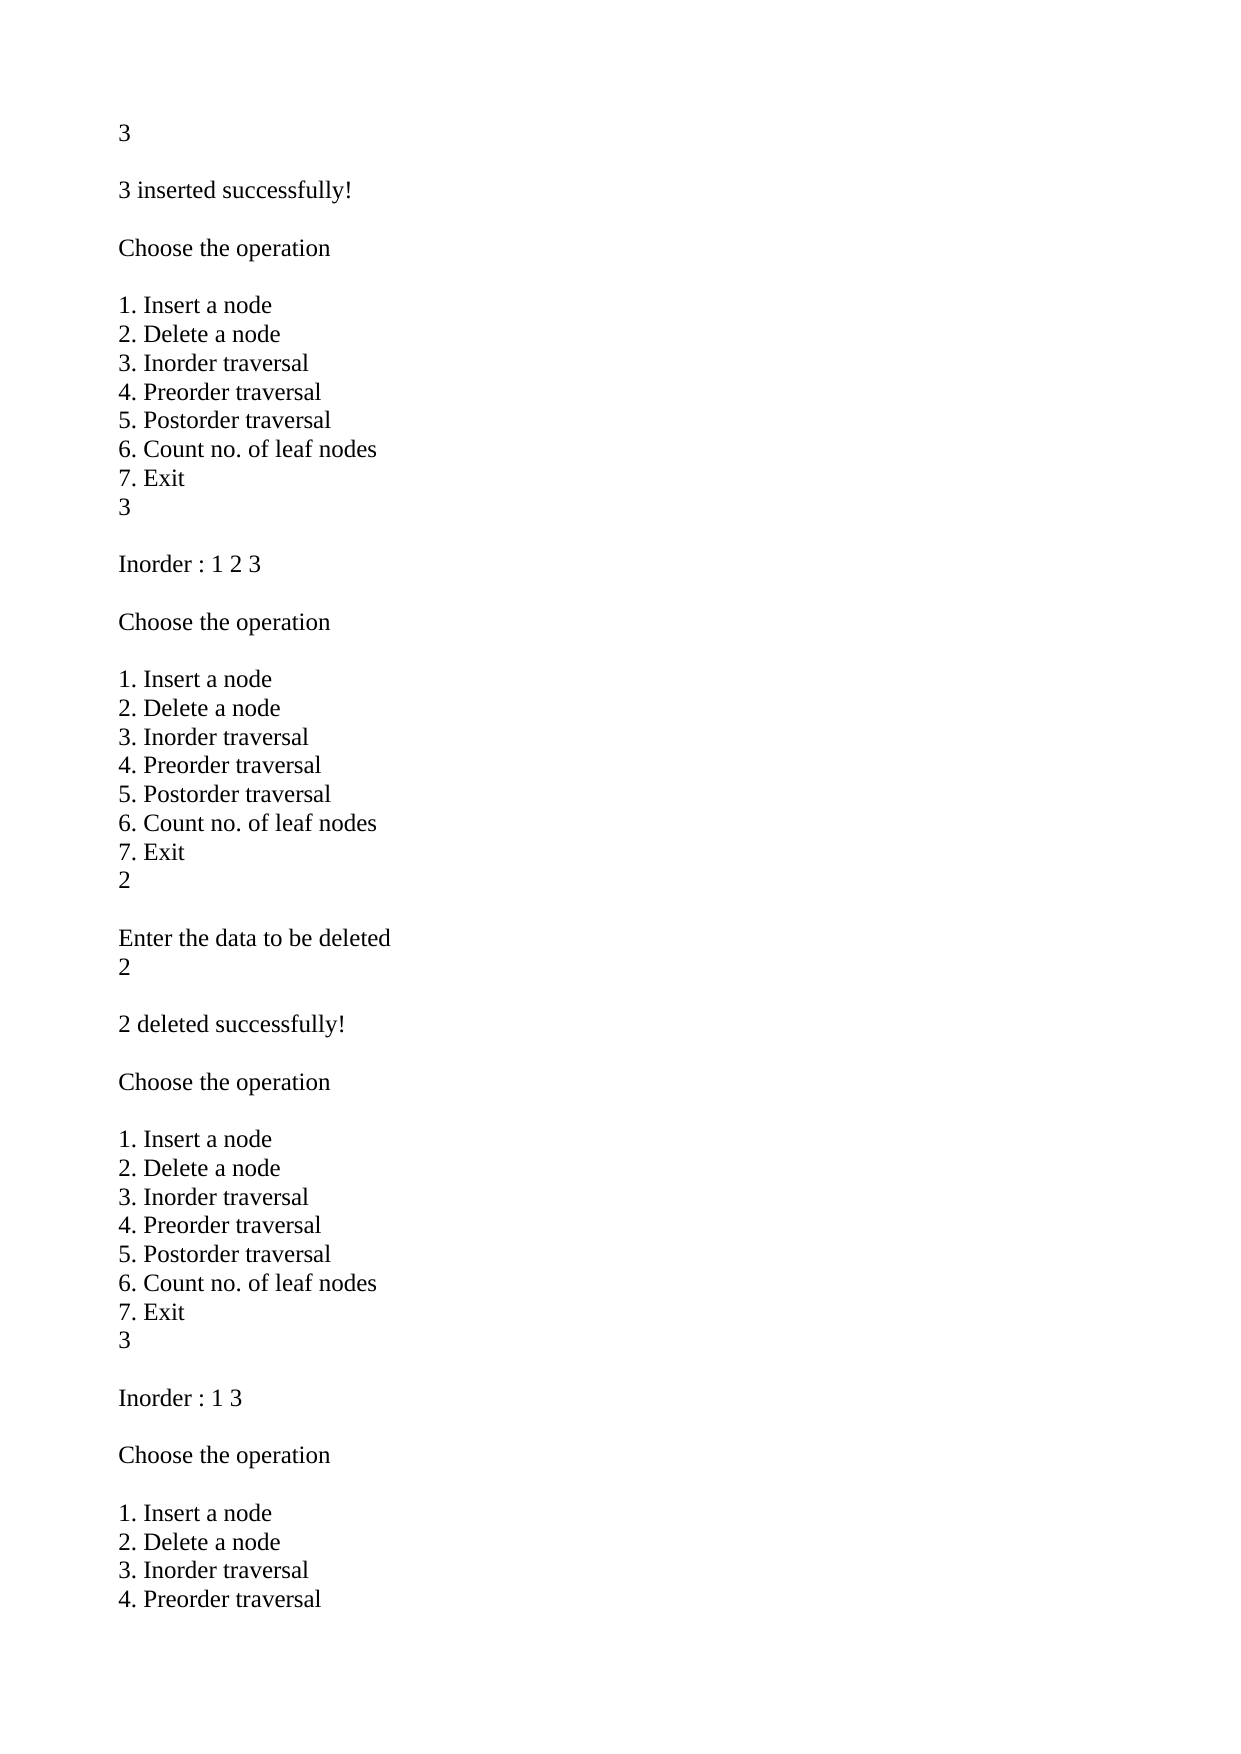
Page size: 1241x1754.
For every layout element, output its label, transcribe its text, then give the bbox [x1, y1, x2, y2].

text 3. Inorder traversal [118, 1556, 1122, 1584]
text 5. Postorder traversal [118, 406, 1122, 434]
text 7. Exit [118, 463, 1122, 492]
text Inorder : 1 3 [118, 1383, 1122, 1412]
text Inorder : 1 2 3 [118, 549, 1122, 578]
text 2. Delete a node [118, 1153, 1122, 1182]
text 2. Delete a node [118, 693, 1122, 722]
text 3 [118, 1326, 1122, 1354]
text 2. Delete a node [118, 1527, 1122, 1556]
text 1. Insert a node [118, 664, 1122, 693]
text 3 [118, 492, 1122, 521]
text 1. Insert a node [118, 291, 1122, 319]
text 6. Count no. of leaf nodes [118, 1268, 1122, 1297]
text 2 deleted successfully! [118, 1009, 1122, 1038]
text 2 [118, 952, 1122, 981]
text 5. Postorder traversal [118, 779, 1122, 808]
text 6. Count no. of leaf nodes [118, 808, 1122, 837]
text 1. Insert a node [118, 1498, 1122, 1527]
text 2 [118, 866, 1122, 894]
text 5. Postorder traversal [118, 1239, 1122, 1268]
text Choose the operation [118, 1441, 1122, 1469]
text 3. Inorder traversal [118, 1182, 1122, 1211]
text 3. Inorder traversal [118, 348, 1122, 377]
text 4. Preorder traversal [118, 751, 1122, 779]
text 7. Exit [118, 1297, 1122, 1326]
text Choose the operation [118, 233, 1122, 262]
text 4. Preorder traversal [118, 1584, 1122, 1613]
text Choose the operation [118, 607, 1122, 636]
text 3 inserted successfully! [118, 176, 1122, 204]
text 3 [118, 118, 1122, 147]
text 3. Inorder traversal [118, 722, 1122, 751]
text Choose the operation [118, 1067, 1122, 1096]
text 6. Count no. of leaf nodes [118, 434, 1122, 463]
text 1. Insert a node [118, 1124, 1122, 1153]
text 2. Delete a node [118, 319, 1122, 348]
text 4. Preorder traversal [118, 377, 1122, 406]
text 4. Preorder traversal [118, 1211, 1122, 1239]
text 7. Exit [118, 837, 1122, 866]
text Enter the data to be deleted [118, 923, 1122, 952]
